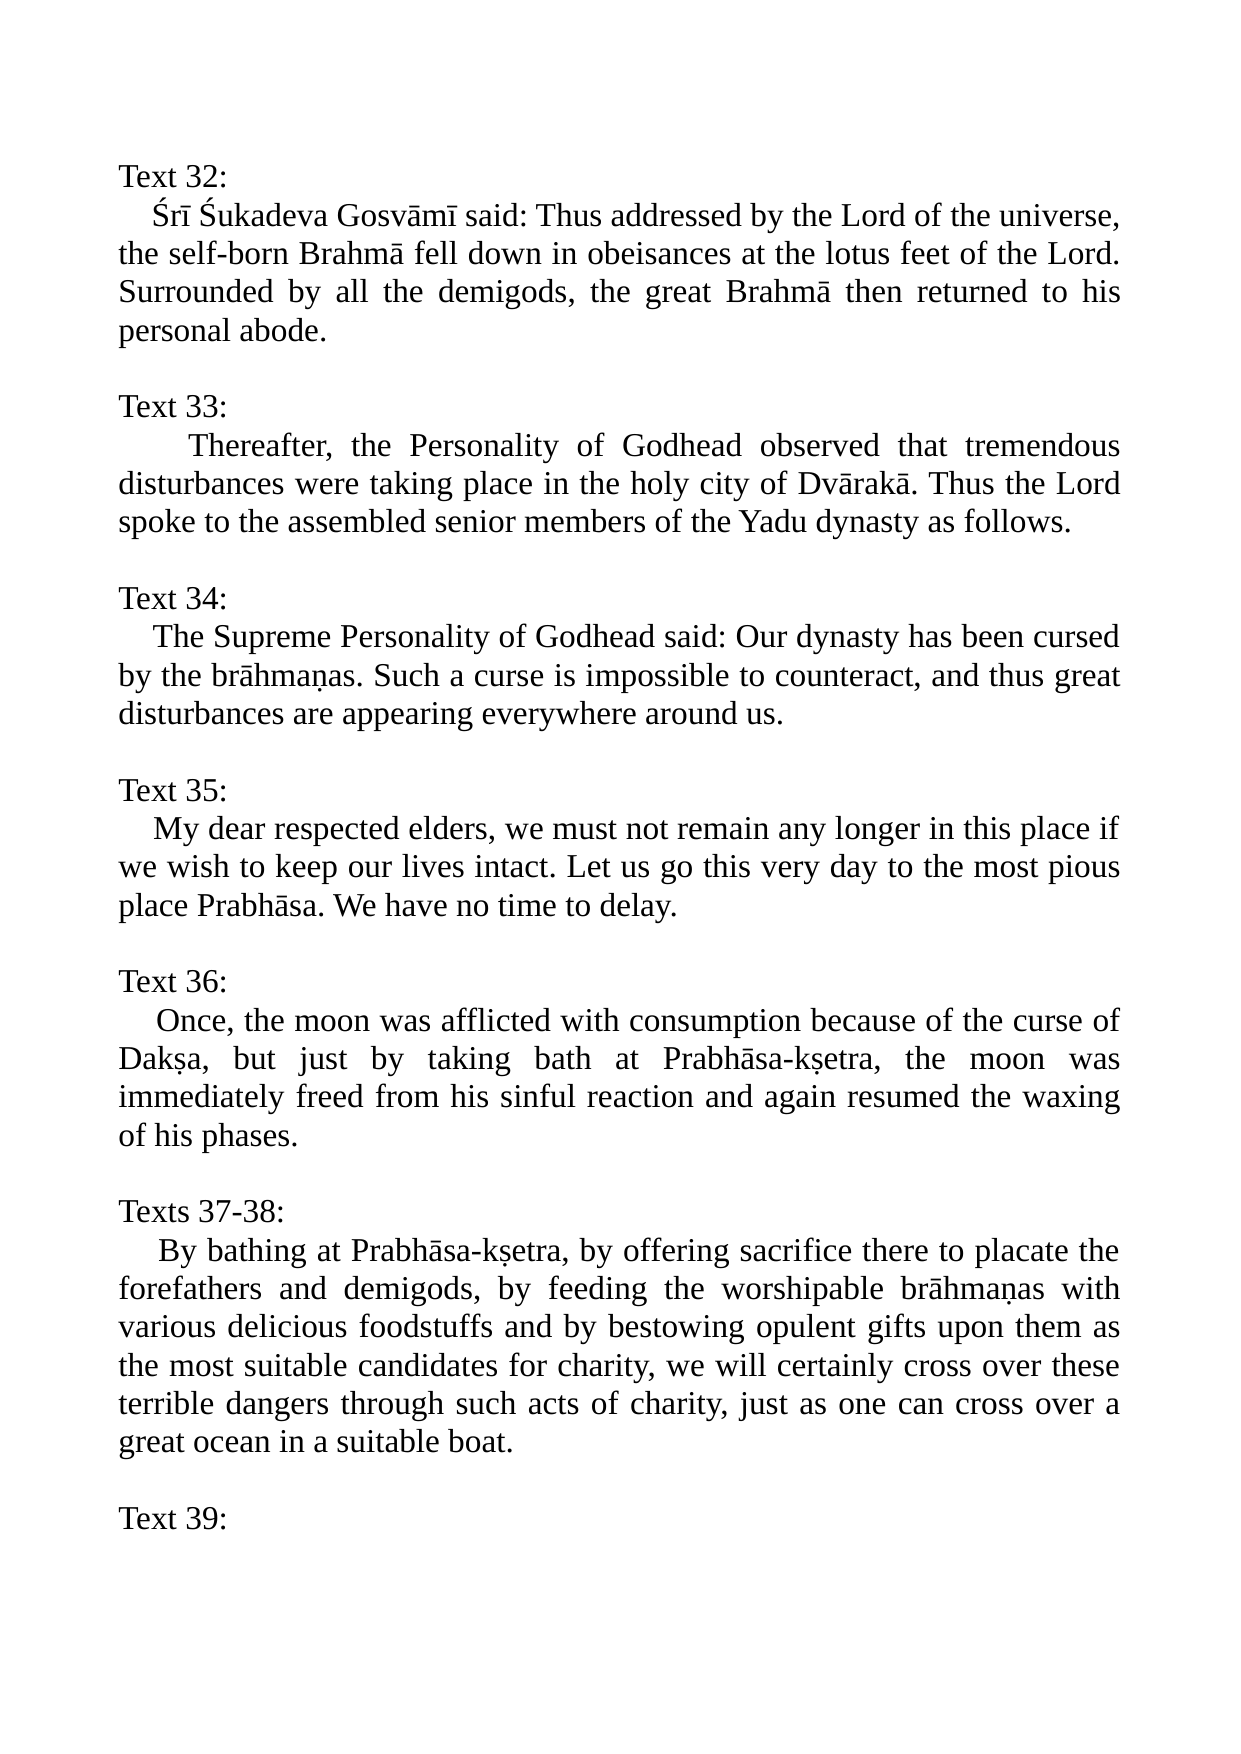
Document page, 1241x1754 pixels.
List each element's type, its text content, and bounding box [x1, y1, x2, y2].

text Text 33: [118, 386, 1122, 425]
text Texts 37-38: [118, 1191, 1122, 1230]
text By bathing at Prabhāsa-kṣetra, by offering sacrifice there to placate the forefathers and demigods, by feeding the worshipable brāhmaṇas with various delicious foodstuffs and by bestowing opulent gifts upon them as the most suitable candidates for charity, we will certainly cross over these terrible dangers through such acts of charity, just as one can cross over a great ocean in a suitable boat. [118, 1230, 1122, 1460]
text Text 32: [118, 156, 1122, 195]
text Text 36: [118, 961, 1122, 1000]
text Text 34: [118, 578, 1122, 616]
text The Supreme Personality of Godhead said: Our dynasty has been cursed by the brāhmaṇas. Such a curse is impossible to counteract, and thus great disturbances are appearing everywhere around us. [118, 616, 1122, 731]
text Text 35: [118, 770, 1122, 808]
text Thereafter, the Personality of Godhead observed that tremendous disturbances were taking place in the holy city of Dvārakā. Thus the Lord spoke to the assembled senior members of the Yadu dynasty as follows. [118, 425, 1122, 540]
text Śrī Śukadeva Gosvāmī said: Thus addressed by the Lord of the universe, the self-born Brahmā fell down in obeisances at the lotus feet of the Lord. Surrounded by all the demigods, the great Brahmā then returned to his personal abode. [118, 195, 1122, 348]
text My dear respected elders, we must not remain any longer in this place if we wish to keep our lives intact. Let us go this very day to the most pious place Prabhāsa. We have no time to delay. [118, 808, 1122, 923]
text Text 39: [118, 1498, 1122, 1536]
text Once, the moon was afflicted with consumption because of the curse of Dakṣa, but just by taking bath at Prabhāsa-kṣetra, the moon was immediately freed from his sinful reaction and again resumed the waxing of his phases. [118, 1000, 1122, 1153]
